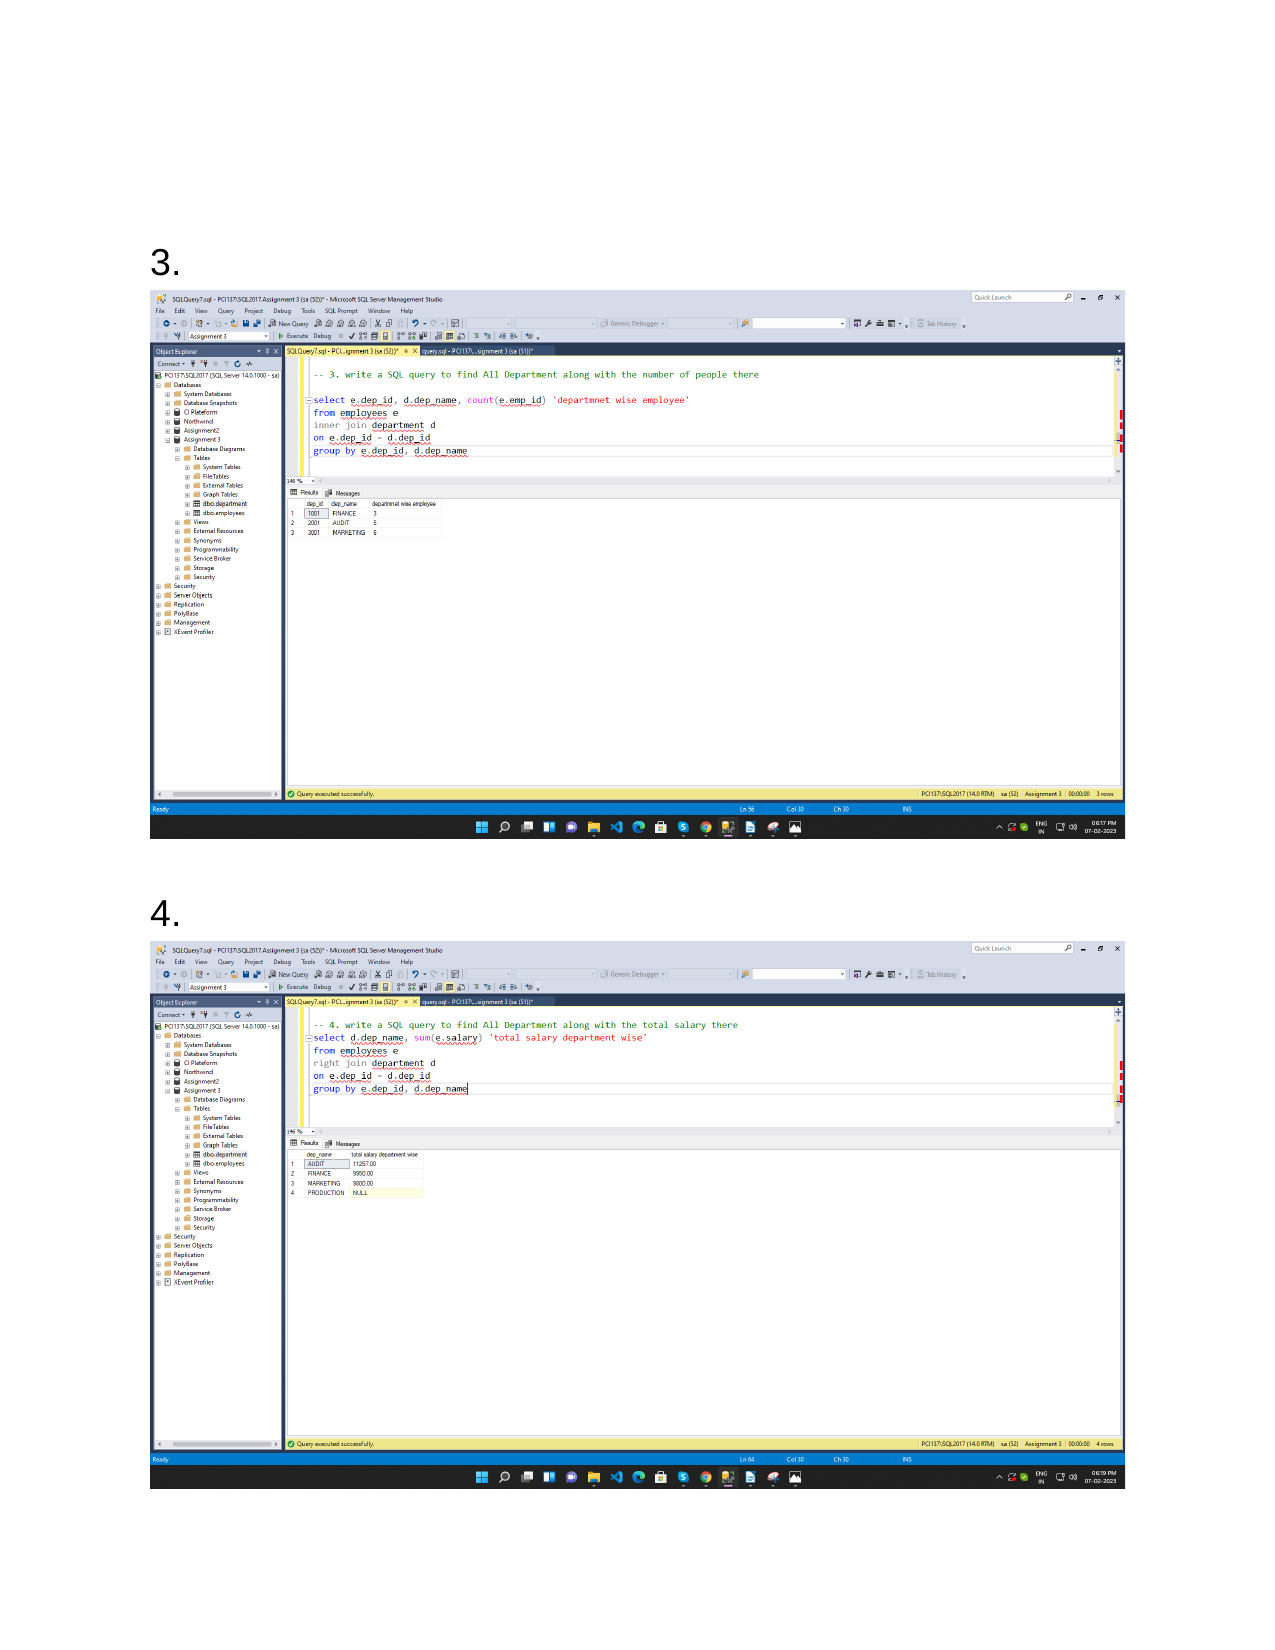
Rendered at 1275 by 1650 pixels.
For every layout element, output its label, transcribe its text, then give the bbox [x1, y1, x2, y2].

text 4. [150, 892, 1125, 935]
picture [150, 290, 1125, 839]
picture [150, 941, 1125, 1489]
text 3. [150, 241, 1125, 284]
